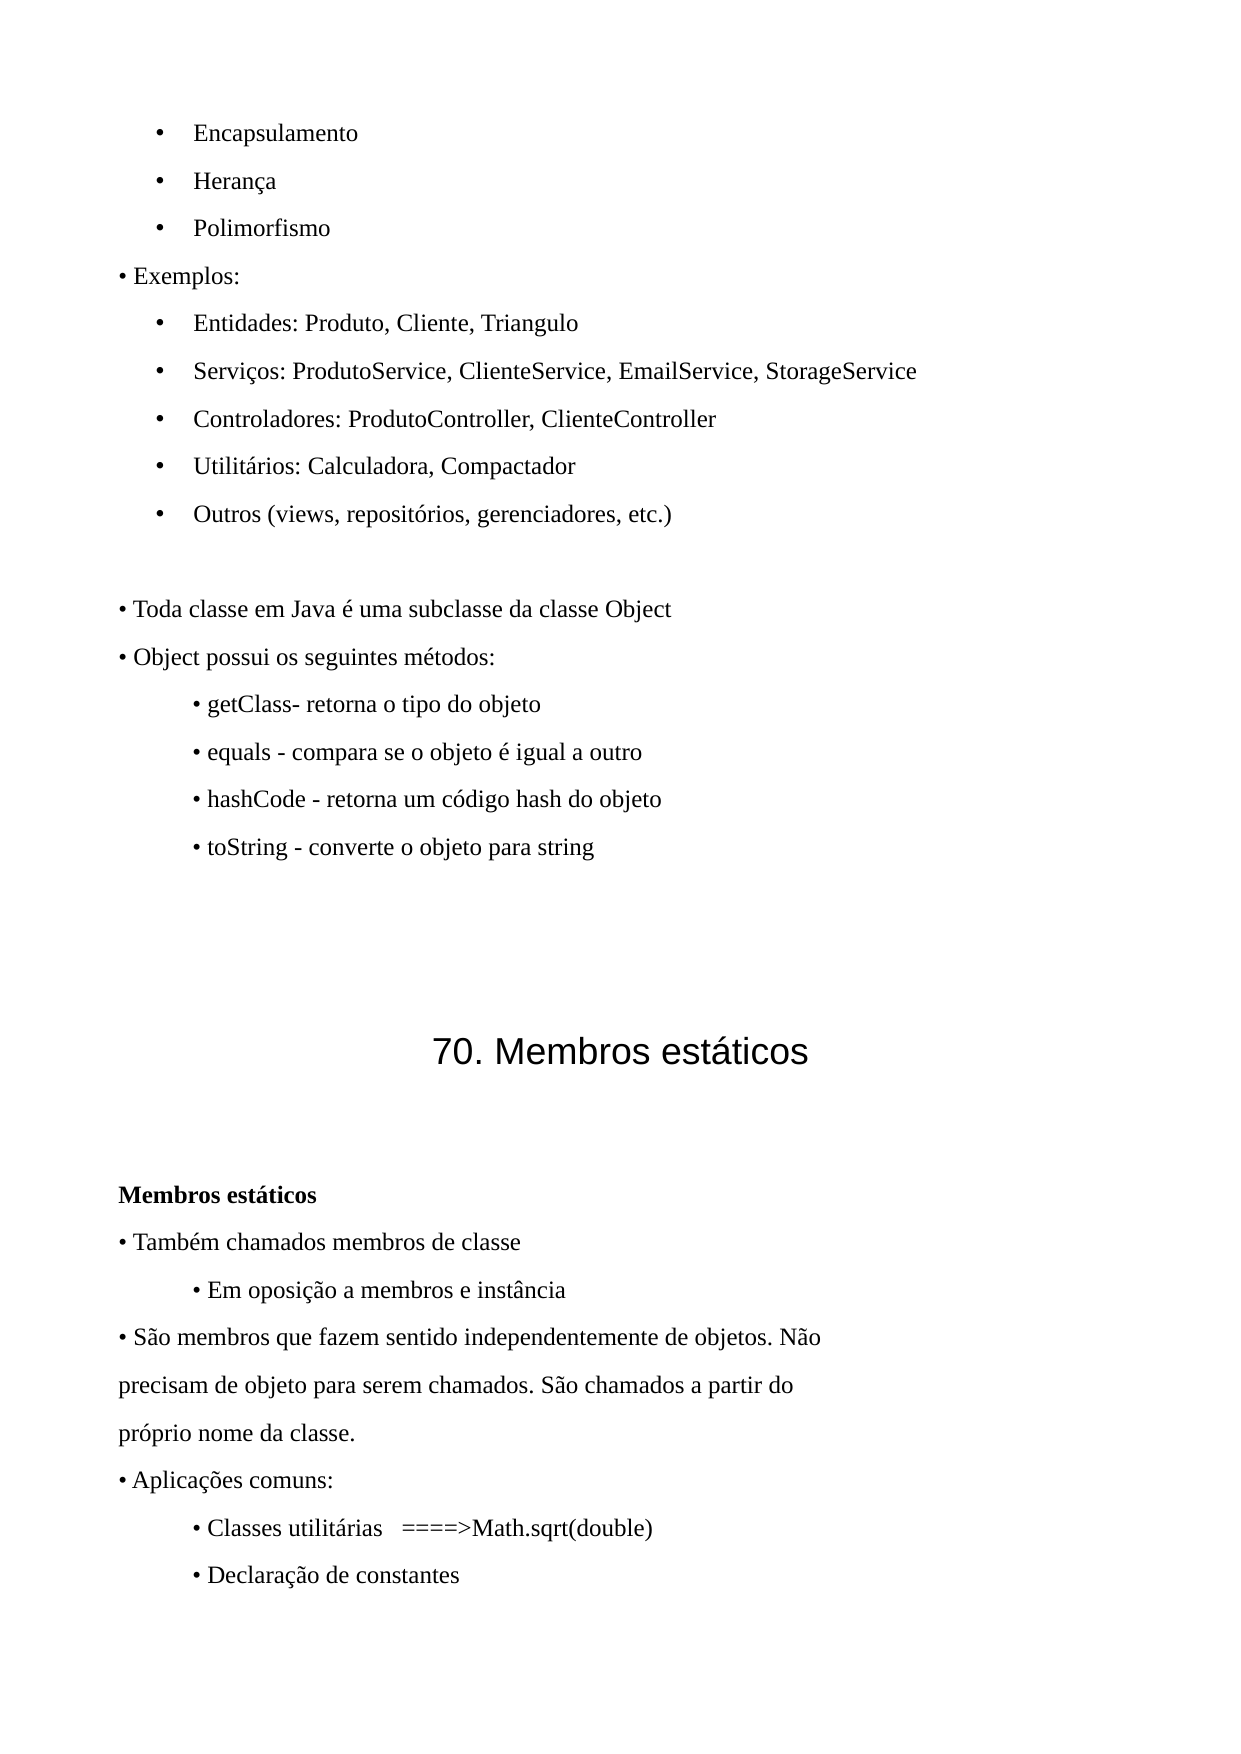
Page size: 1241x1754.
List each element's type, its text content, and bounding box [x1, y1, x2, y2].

list Entidades: Produto, Cliente, Triangulo [156, 308, 1122, 337]
text • Classes utilitárias ====>Math.sqrt(double) [118, 1513, 1122, 1542]
text • São membros que fazem sentido independentemente de objetos. Não [118, 1322, 1122, 1351]
text Membros estáticos [118, 1180, 1122, 1208]
text • Object possui os seguintes métodos: [118, 642, 1122, 671]
text • Toda classe em Java é uma subclasse da classe Object [118, 594, 1122, 623]
list Encapsulamento [156, 118, 1122, 147]
text • toString - converte o objeto para string [118, 832, 1122, 861]
text • hashCode - retorna um código hash do objeto [118, 784, 1122, 813]
text próprio nome da classe. [118, 1418, 1122, 1446]
subtitle 70. Membros estáticos [118, 1029, 1122, 1072]
text • Também chamados membros de classe [118, 1227, 1122, 1256]
list Serviços: ProdutoService, ClienteService, EmailService, StorageService [156, 356, 1122, 385]
text • Declaração de constantes [118, 1561, 1122, 1589]
list Controladores: ProdutoController, ClienteController [156, 404, 1122, 432]
text • equals - compara se o objeto é igual a outro [118, 737, 1122, 766]
list Polimorfismo [156, 213, 1122, 242]
list Utilitários: Calculadora, Compactador [156, 451, 1122, 480]
text • Aplicações comuns: [118, 1465, 1122, 1494]
text precisam de objeto para serem chamados. São chamados a partir do [118, 1370, 1122, 1399]
text • getClass- retorna o tipo do objeto [118, 689, 1122, 718]
text • Exemplos: [118, 261, 1122, 290]
text • Em oposição a membros e instância [118, 1275, 1122, 1304]
list Herança [156, 166, 1122, 194]
list Outros (views, repositórios, gerenciadores, etc.) [156, 499, 1122, 528]
